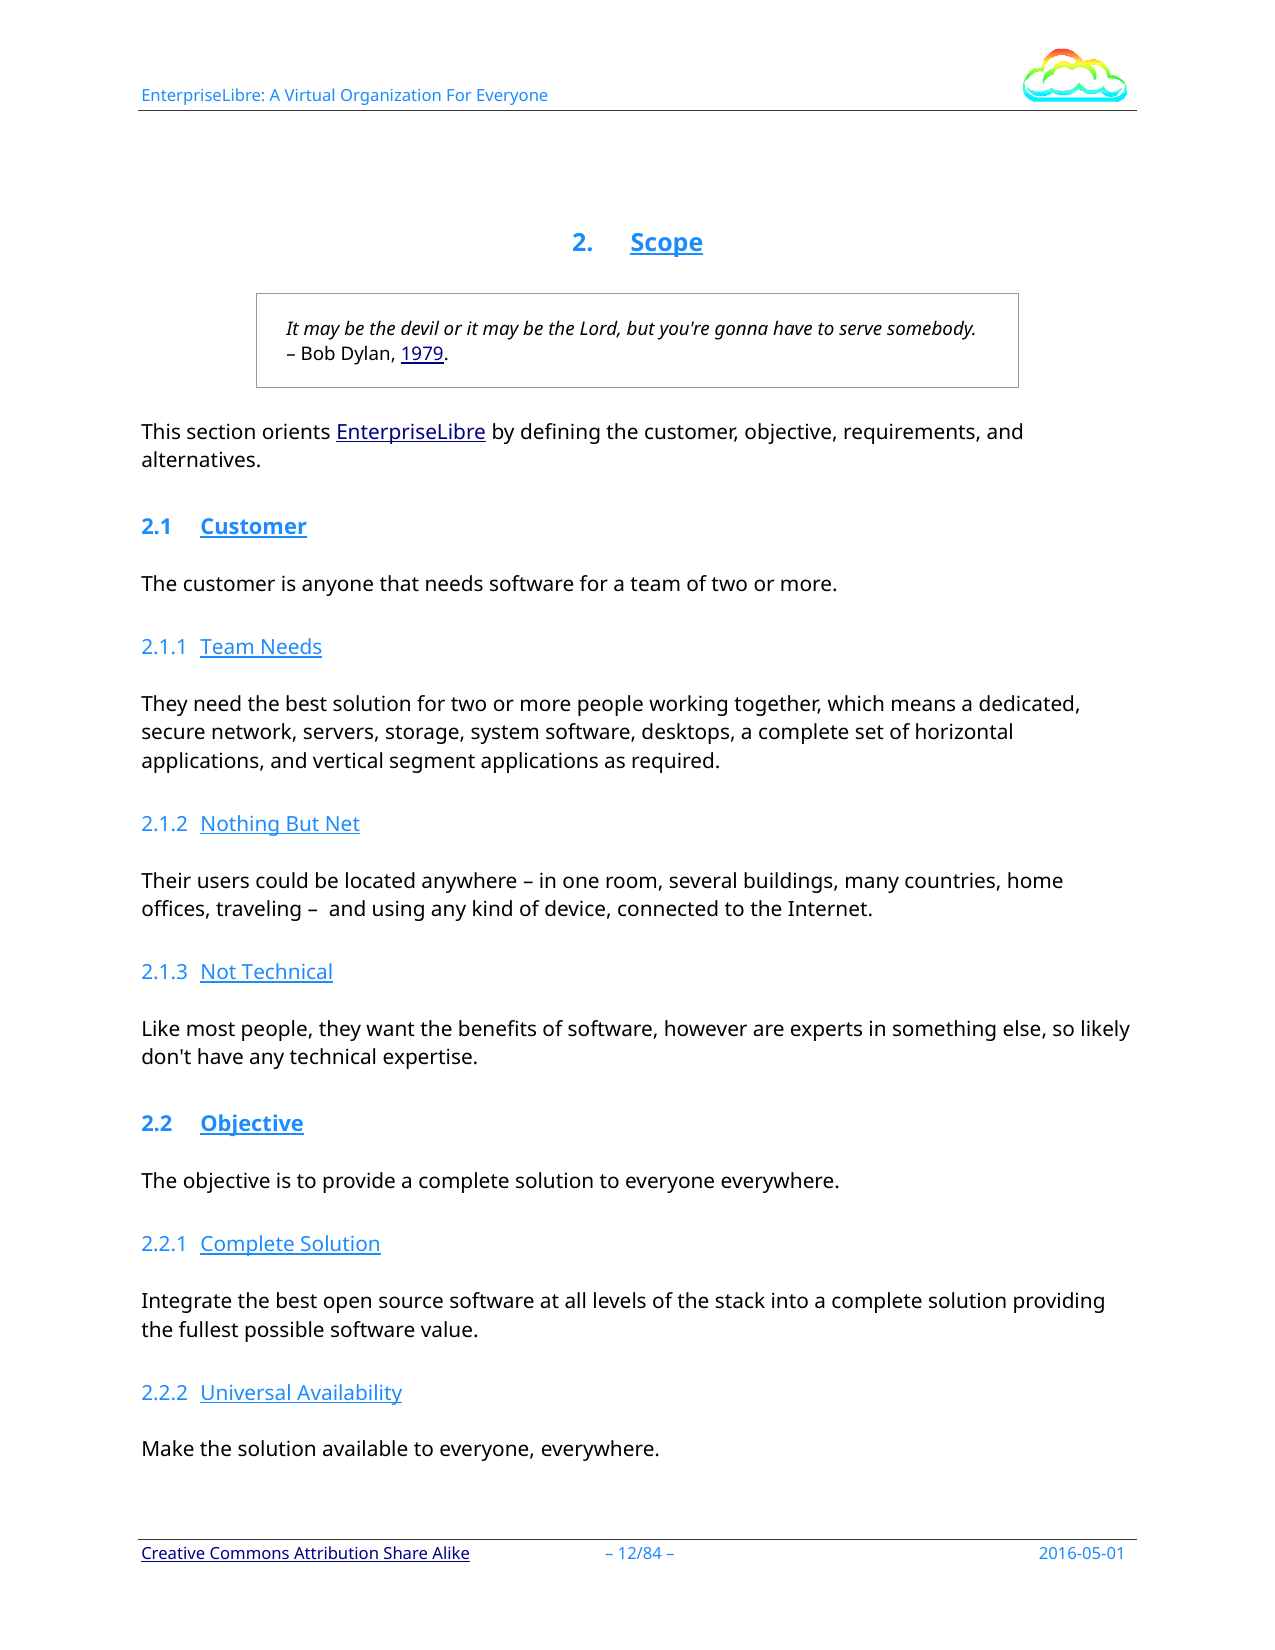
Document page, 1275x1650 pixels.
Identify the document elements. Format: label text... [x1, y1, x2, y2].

text The customer is anyone that needs software for a team of two or more. [141, 569, 1134, 598]
text This section orients EnterpriseLibre by defining the customer, objective, requirements, and alternatives. [141, 417, 1134, 474]
subtitle Customer [141, 511, 1134, 541]
subtitle Objective [141, 1108, 1134, 1138]
subtitle Universal Availability [141, 1378, 1134, 1406]
subtitle Team Needs [141, 632, 1134, 661]
subtitle Not Technical [141, 957, 1134, 986]
subtitle Complete Solution [141, 1229, 1134, 1258]
table_header It may be the devil or it may be the Lord, but you're gonna have to serve somebody. – Bob Dylan, 1979. [257, 294, 1018, 387]
subtitle Nothing But Net [141, 809, 1134, 837]
picture [1022, 47, 1128, 102]
text Their users could be located anywhere – in one room, several buildings, many countries, home offices, traveling – and using any kind of device, connected to the Internet. [141, 866, 1134, 923]
text Make the solution available to everyone, everywhere. [141, 1434, 1134, 1463]
text The objective is to provide a complete solution to everyone everywhere. [141, 1166, 1134, 1195]
text Integrate the best open source software at all levels of the stack into a complete solution providing the fullest possible software value. [141, 1286, 1134, 1343]
text Like most people, they want the benefits of software, however are experts in something else, so likely don't have any technical expertise. [141, 1014, 1134, 1071]
text They need the best solution for two or more people working together, which means a dedicated, secure network, servers, storage, system software, desktops, a complete set of horizontal applications, and vertical segment applications as required. [141, 689, 1134, 774]
subtitle Scope [141, 224, 1134, 259]
